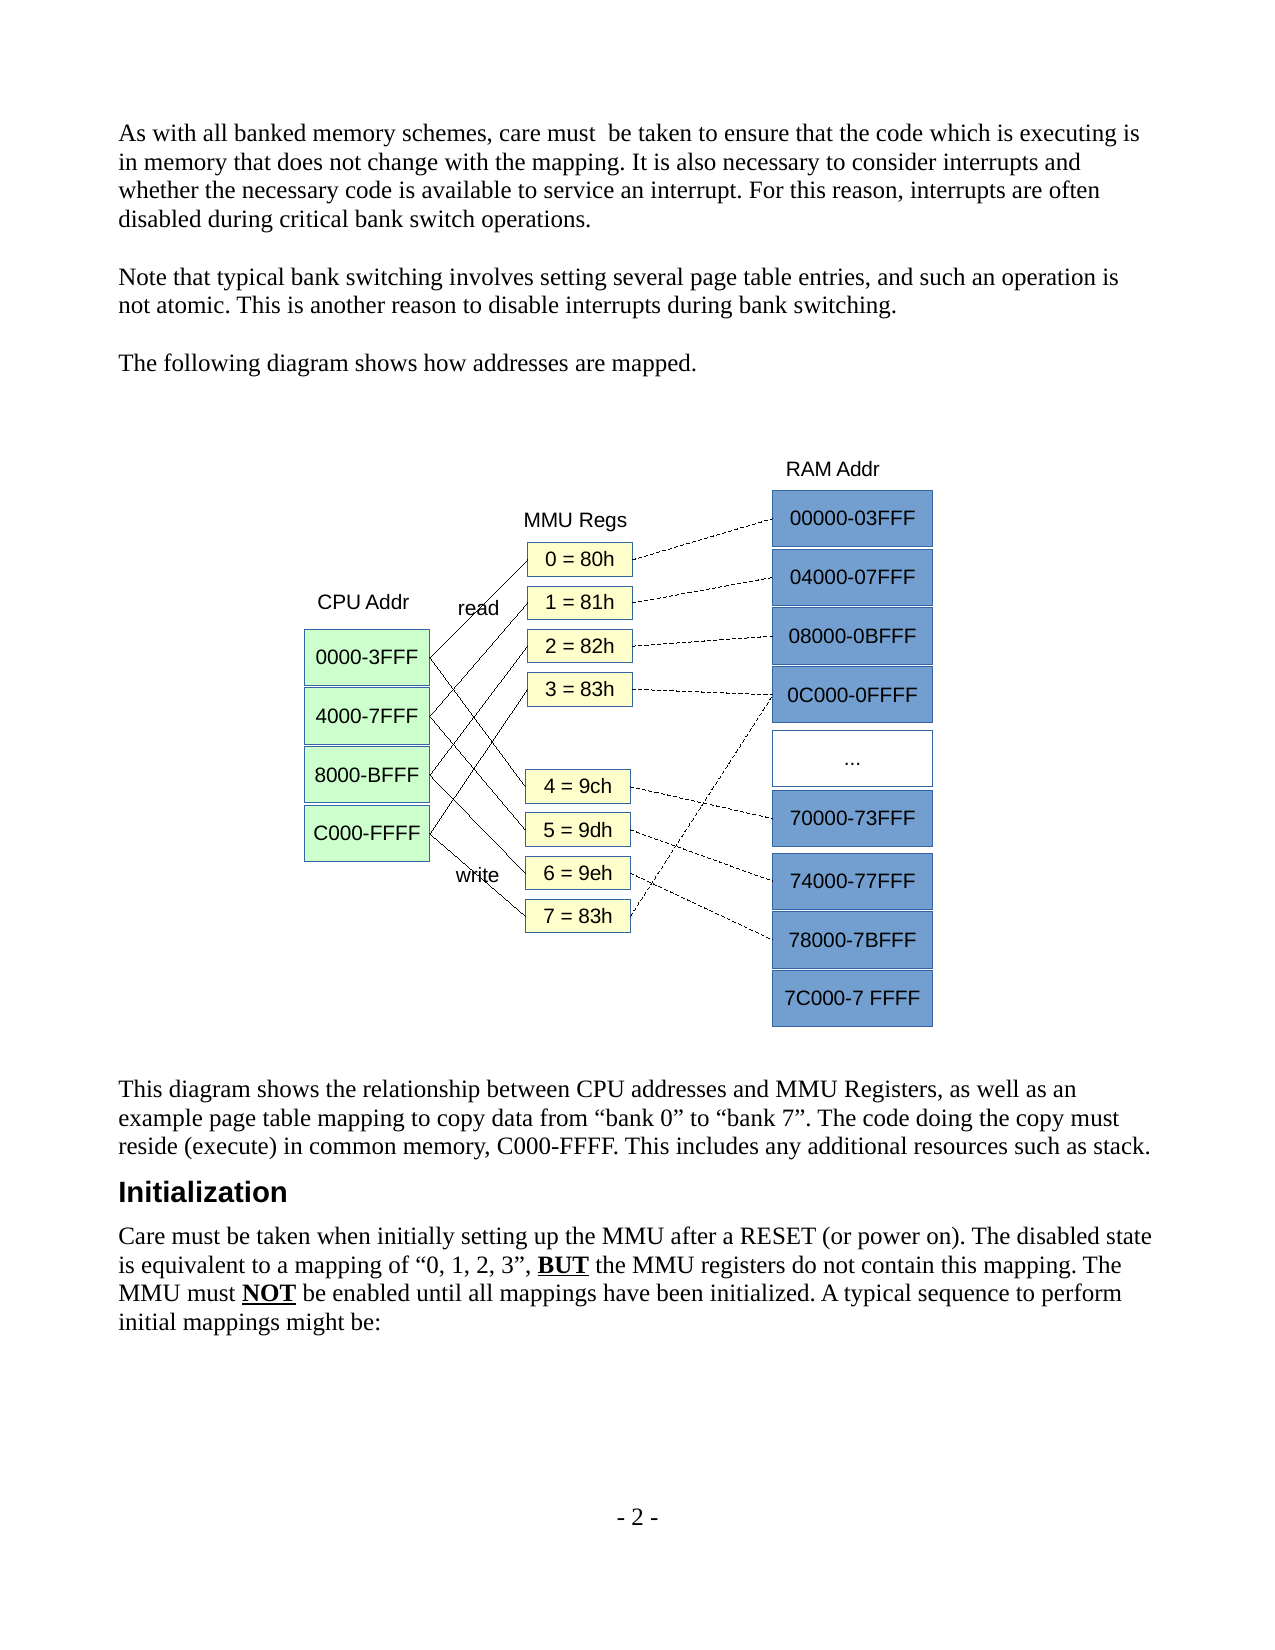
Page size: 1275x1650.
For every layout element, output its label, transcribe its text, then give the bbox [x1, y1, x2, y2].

text The following diagram shows how addresses are mapped. [118, 348, 1157, 377]
text Note that typical bank switching involves setting several page table entries, and such an operation is not atomic. This is another reason to disable interrupts during bank switching. [118, 262, 1157, 319]
text This diagram shows the relationship between CPU addresses and MMU Registers, as well as an example page table mapping to copy data from “bank 0” to “bank 7”. The code doing the copy must reside (execute) in common memory, C000-FFFF. This includes any additional resources such as stack. [118, 377, 1157, 1160]
text Care must be taken when initially setting up the MMU after a RESET (or power on). The disabled state is equivalent to a mapping of “0, 1, 2, 3”, BUT the MMU registers do not contain this mapping. The MMU must NOT be enabled until all mappings have been initialized. A typical sequence to perform initial mappings might be: [118, 1221, 1157, 1336]
subtitle Initialization [118, 1175, 1157, 1208]
text As with all banked memory schemes, care must be taken to ensure that the code which is executing is in memory that does not change with the mapping. It is also necessary to consider interrupts and whether the necessary code is available to service an interrupt. For this reason, interrupts are often disabled during critical bank switch operations. [118, 118, 1157, 233]
